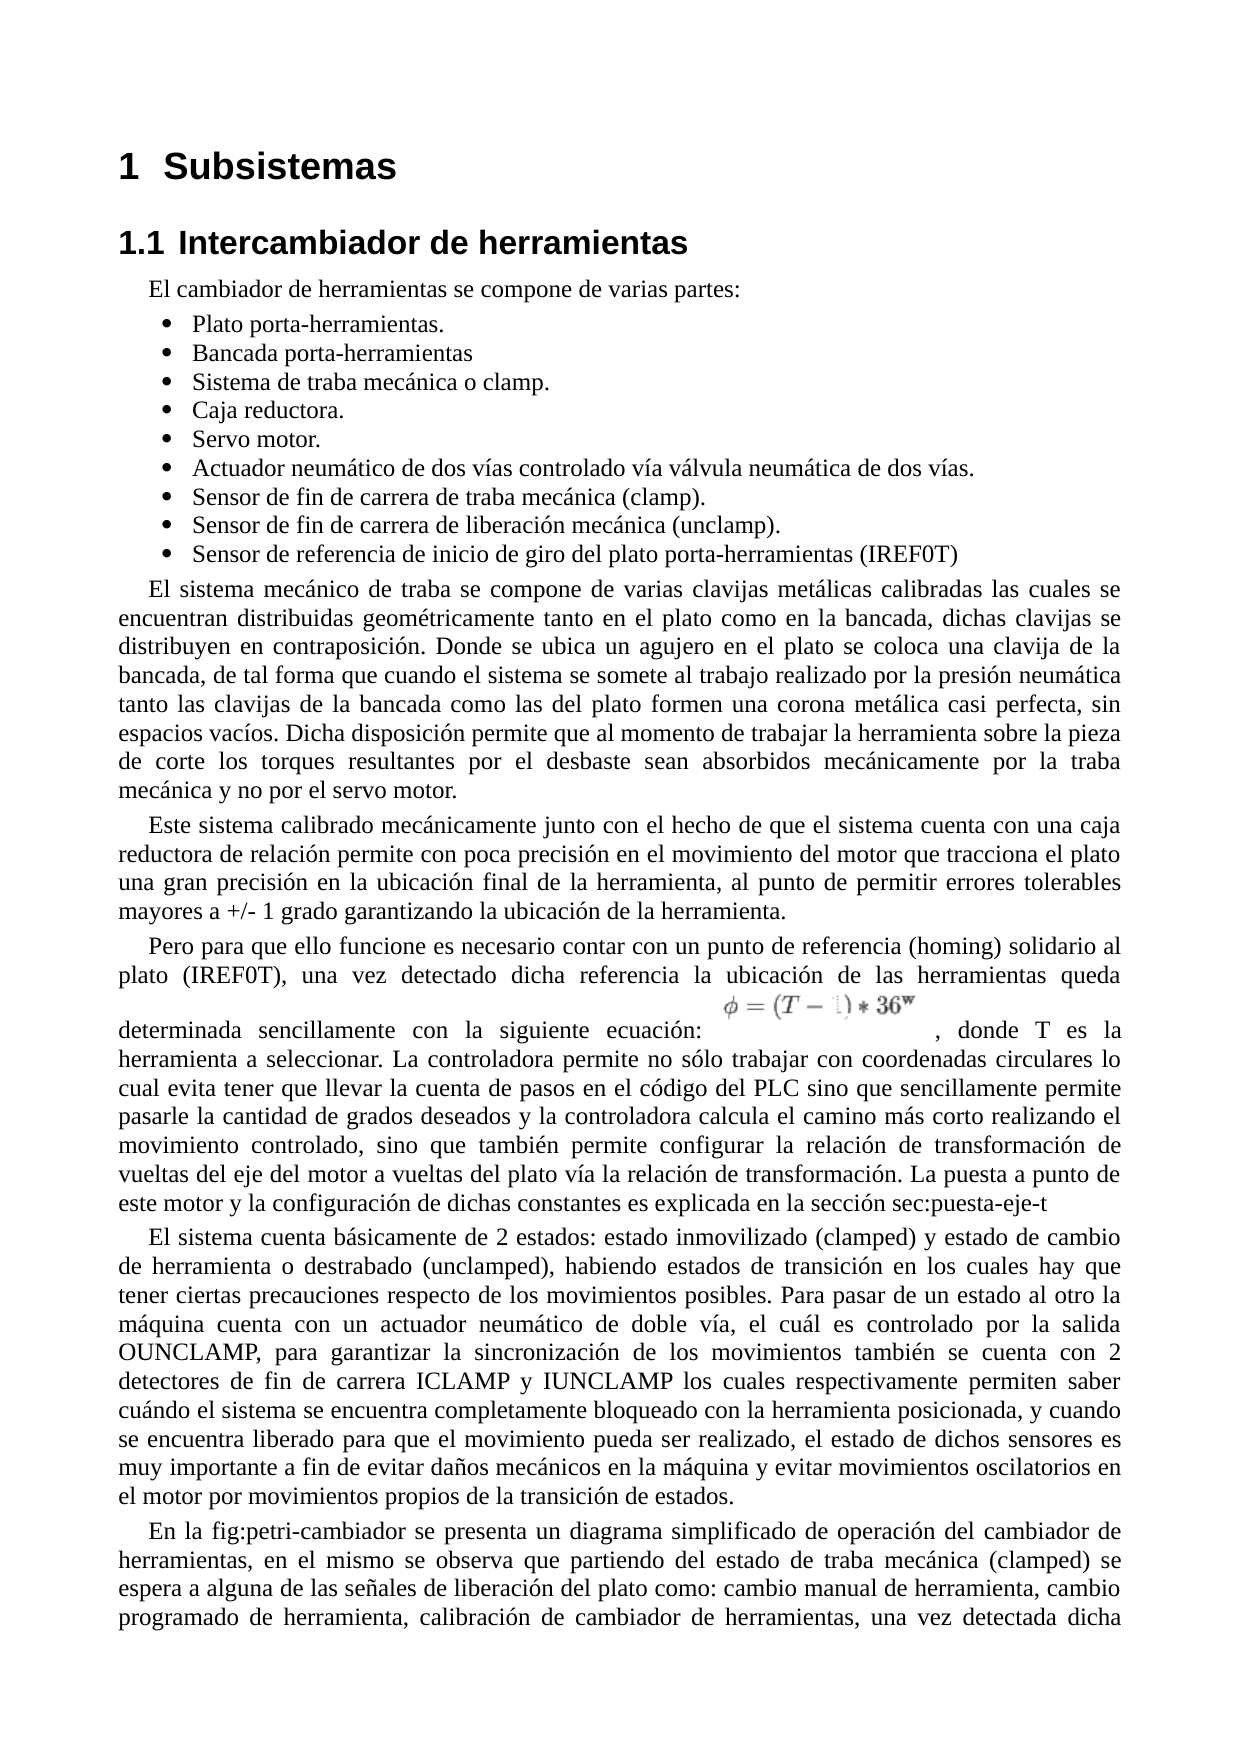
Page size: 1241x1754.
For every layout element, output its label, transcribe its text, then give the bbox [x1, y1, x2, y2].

text El sistema cuenta básicamente de 2 estados: estado inmovilizado (clamped) y estado de cambio de herramienta o destrabado (unclamped), habiendo estados de transición en los cuales hay que tener ciertas precauciones respecto de los movimientos posibles. Para pasar de un estado al otro la máquina cuenta con un actuador neumático de doble vía, el cuál es controlado por la salida OUNCLAMP, para garantizar la sincronización de los movimientos también se cuenta con 2 detectores de fin de carrera ICLAMP y IUNCLAMP los cuales respectivamente permiten saber cuándo el sistema se encuentra completamente bloqueado con la herramienta posicionada, y cuando se encuentra liberado para que el movimiento pueda ser realizado, el estado de dichos sensores es muy importante a fin de evitar daños mecánicos en la máquina y evitar movimientos oscilatorios en el motor por movimientos propios de la transición de estados. [118, 1222, 1122, 1510]
subtitle Intercambiador de herramientas [118, 223, 1122, 262]
text En la fig:petri-cambiador se presenta un diagrama simplificado de operación del cambiador de herramientas, en el mismo se observa que partiendo del estado de traba mecánica (clamped) se espera a alguna de las señales de liberación del plato como: cambio manual de herramienta, cambio programado de herramienta, calibración de cambiador de herramientas, una vez detectada dicha [118, 1516, 1122, 1631]
subtitle Subsistemas [118, 144, 1122, 187]
text El cambiador de herramientas se compone de varias partes: [118, 274, 1122, 303]
list Bancada porta-herramientas [162, 338, 1122, 367]
picture [719, 988, 919, 1039]
text El sistema mecánico de traba se compone de varias clavijas metálicas calibradas las cuales se encuentran distribuidas geométricamente tanto en el plato como en la bancada, dichas clavijas se distribuyen en contraposición. Donde se ubica un agujero en el plato se coloca una clavija de la bancada, de tal forma que cuando el sistema se somete al trabajo realizado por la presión neumática tanto las clavijas de la bancada como las del plato formen una corona metálica casi perfecta, sin espacios vacíos. Dicha disposición permite que al momento de trabajar la herramienta sobre la pieza de corte los torques resultantes por el desbaste sean absorbidos mecánicamente por la traba mecánica y no por el servo motor. [118, 574, 1122, 804]
list Servo motor. [162, 424, 1122, 453]
list Actuador neumático de dos vías controlado vía válvula neumática de dos vías. [162, 453, 1122, 482]
list Sensor de fin de carrera de liberación mecánica (unclamp). [162, 510, 1122, 539]
list Sensor de fin de carrera de traba mecánica (clamp). [162, 482, 1122, 510]
list Caja reductora. [162, 395, 1122, 424]
text Este sistema calibrado mecánicamente junto con el hecho de que el sistema cuenta con una caja reductora de relación permite con poca precisión en el movimiento del motor que tracciona el plato una gran precisión en la ubicación final de la herramienta, al punto de permitir errores tolerables mayores a +/- 1 grado garantizando la ubicación de la herramienta. [118, 810, 1122, 925]
text Pero para que ello funcione es necesario contar con un punto de referencia (homing) solidario al plato (IREF0T), una vez detectado dicha referencia la ubicación de las herramientas queda determinada sencillamente con la siguiente ecuación: , donde T es la herramienta a seleccionar. La controladora permite no sólo trabajar con coordenadas circulares lo cual evita tener que llevar la cuenta de pasos en el código del PLC sino que sencillamente permite pasarle la cantidad de grados deseados y la controladora calcula el camino más corto realizando el movimiento controlado, sino que también permite configurar la relación de transformación de vueltas del eje del motor a vueltas del plato vía la relación de transformación. La puesta a punto de este motor y la configuración de dichas constantes es explicada en la sección sec:puesta-eje-t [118, 931, 1122, 1216]
list Plato porta-herramientas. [162, 309, 1122, 338]
list Sistema de traba mecánica o clamp. [162, 367, 1122, 395]
list Sensor de referencia de inicio de giro del plato porta-herramientas (IREF0T) [162, 539, 1122, 568]
